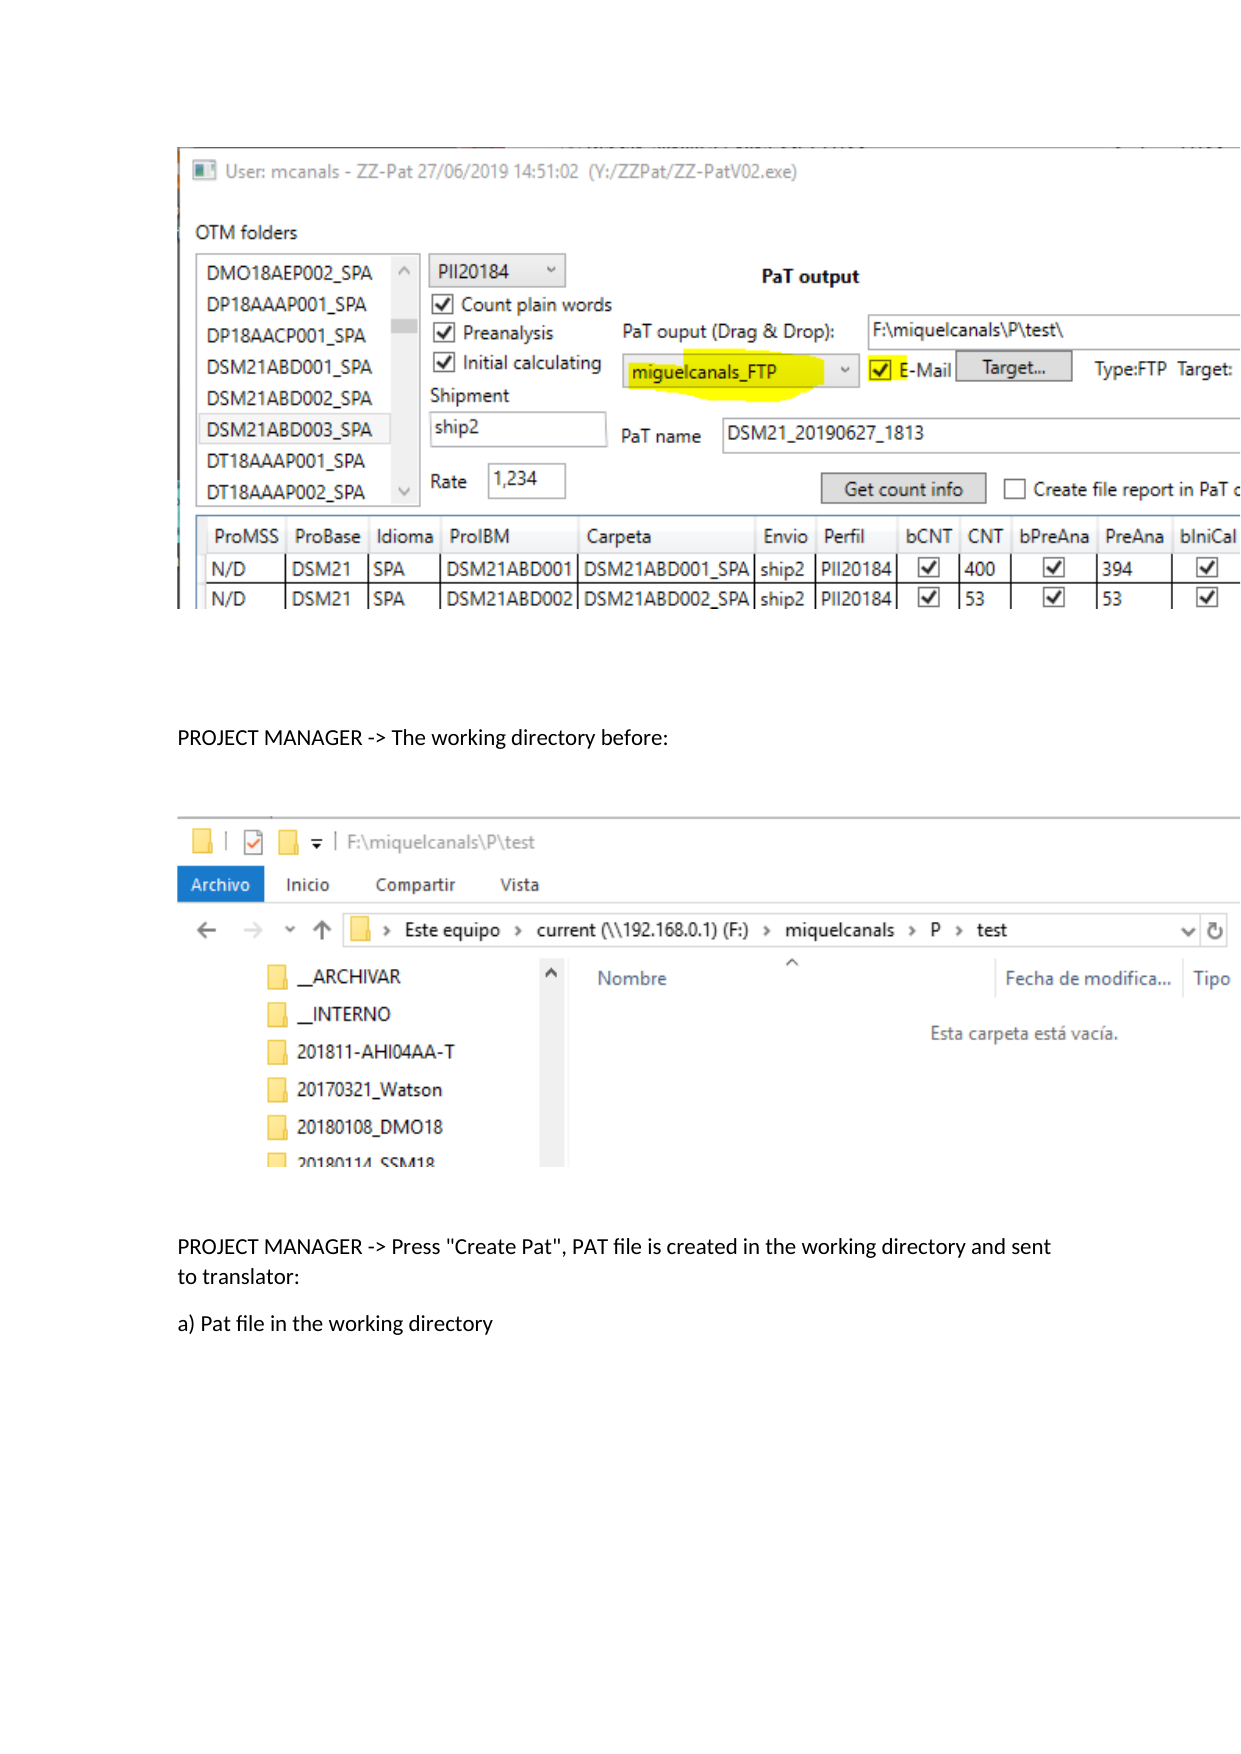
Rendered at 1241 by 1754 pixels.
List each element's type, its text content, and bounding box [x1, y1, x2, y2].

picture [177, 816, 1241, 1167]
text PROJECT MANAGER -> Press "Create Pat", PAT file is created in the working directory and sent to translator: [177, 1232, 1063, 1290]
picture [177, 147, 1241, 609]
text a) Pat file in the working directory [177, 1309, 1063, 1337]
text PROJECT MANAGER -> The working directory before: [177, 723, 1063, 751]
